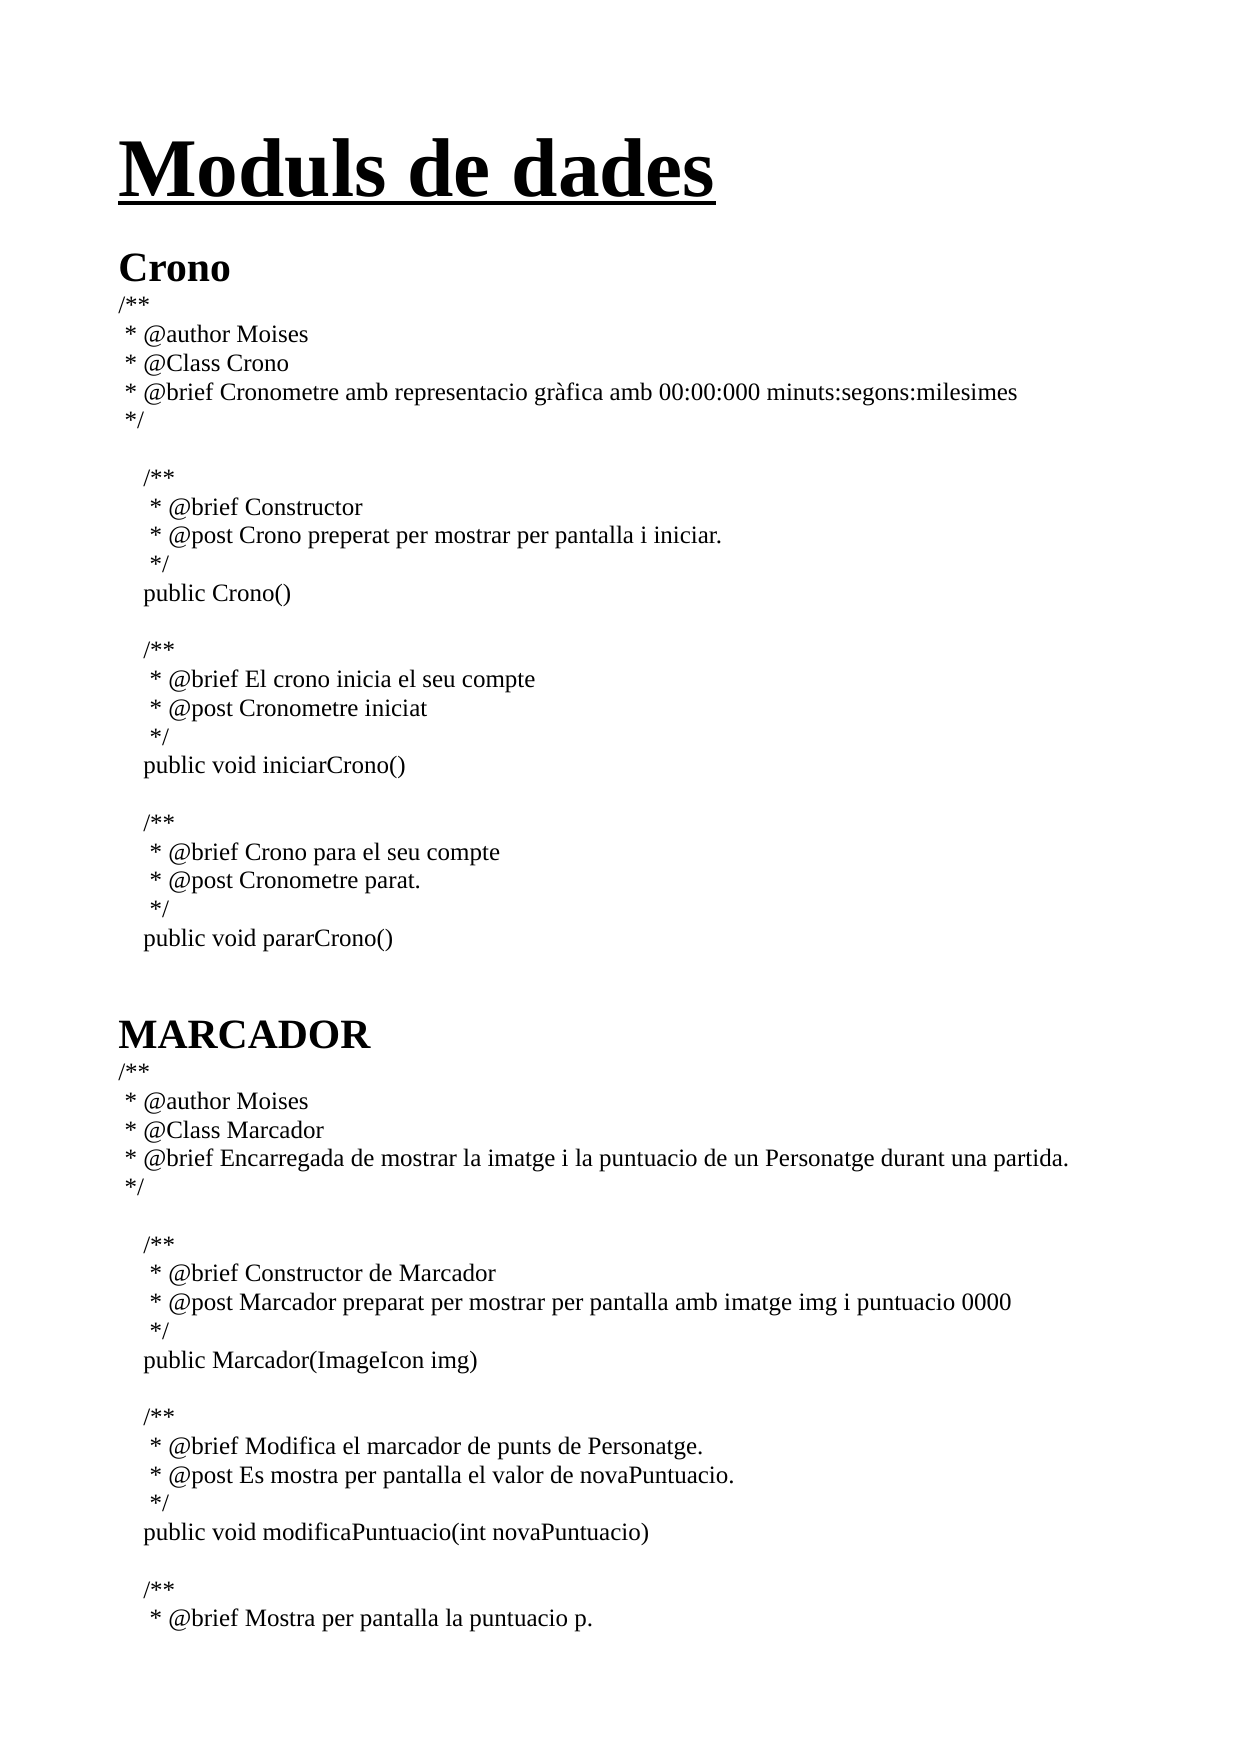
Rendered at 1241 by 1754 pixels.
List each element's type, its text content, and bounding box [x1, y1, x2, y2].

text MARCADOR [118, 1009, 1122, 1057]
text * @post Crono preperat per mostrar per pantalla i iniciar. [118, 521, 1122, 549]
text Moduls de dades [118, 118, 1122, 214]
text public Marcador(ImageIcon img) [118, 1345, 1122, 1373]
text /** [118, 808, 1122, 837]
text /** [118, 1575, 1122, 1603]
text * @brief Constructor [118, 492, 1122, 521]
text /** [118, 1057, 1122, 1086]
text * @brief Crono para el seu compte [118, 837, 1122, 866]
text * @brief Mostra per pantalla la puntuacio p. [118, 1603, 1122, 1632]
text Crono [118, 243, 1122, 291]
text * @author Moises [118, 319, 1122, 348]
text public void iniciarCrono() [118, 751, 1122, 779]
text * @brief Encarregada de mostrar la imatge i la puntuacio de un Personatge durant una partida. [118, 1143, 1122, 1172]
text /** [118, 636, 1122, 664]
text * @post Cronometre iniciat [118, 693, 1122, 722]
text public void modificaPuntuacio(int novaPuntuacio) [118, 1517, 1122, 1546]
text public Crono() [118, 578, 1122, 607]
text */ [118, 1172, 1122, 1201]
text * @Class Crono [118, 348, 1122, 377]
text * @brief Cronometre amb representacio gràfica amb 00:00:000 minuts:segons:milesimes [118, 377, 1122, 406]
text /** [118, 1402, 1122, 1431]
text */ [118, 1488, 1122, 1517]
text /** [118, 1230, 1122, 1258]
text * @brief El crono inicia el seu compte [118, 664, 1122, 693]
text */ [118, 549, 1122, 578]
text */ [118, 1316, 1122, 1345]
text * @post Es mostra per pantalla el valor de novaPuntuacio. [118, 1460, 1122, 1488]
text public void pararCrono() [118, 923, 1122, 952]
text */ [118, 894, 1122, 923]
text * @post Cronometre parat. [118, 866, 1122, 894]
text /** [118, 291, 1122, 319]
text * @author Moises [118, 1086, 1122, 1115]
text * @brief Modifica el marcador de punts de Personatge. [118, 1431, 1122, 1460]
text * @brief Constructor de Marcador [118, 1258, 1122, 1287]
text */ [118, 406, 1122, 434]
text * @post Marcador preparat per mostrar per pantalla amb imatge img i puntuacio 0000 [118, 1287, 1122, 1316]
text */ [118, 722, 1122, 751]
text * @Class Marcador [118, 1115, 1122, 1143]
text /** [118, 463, 1122, 492]
